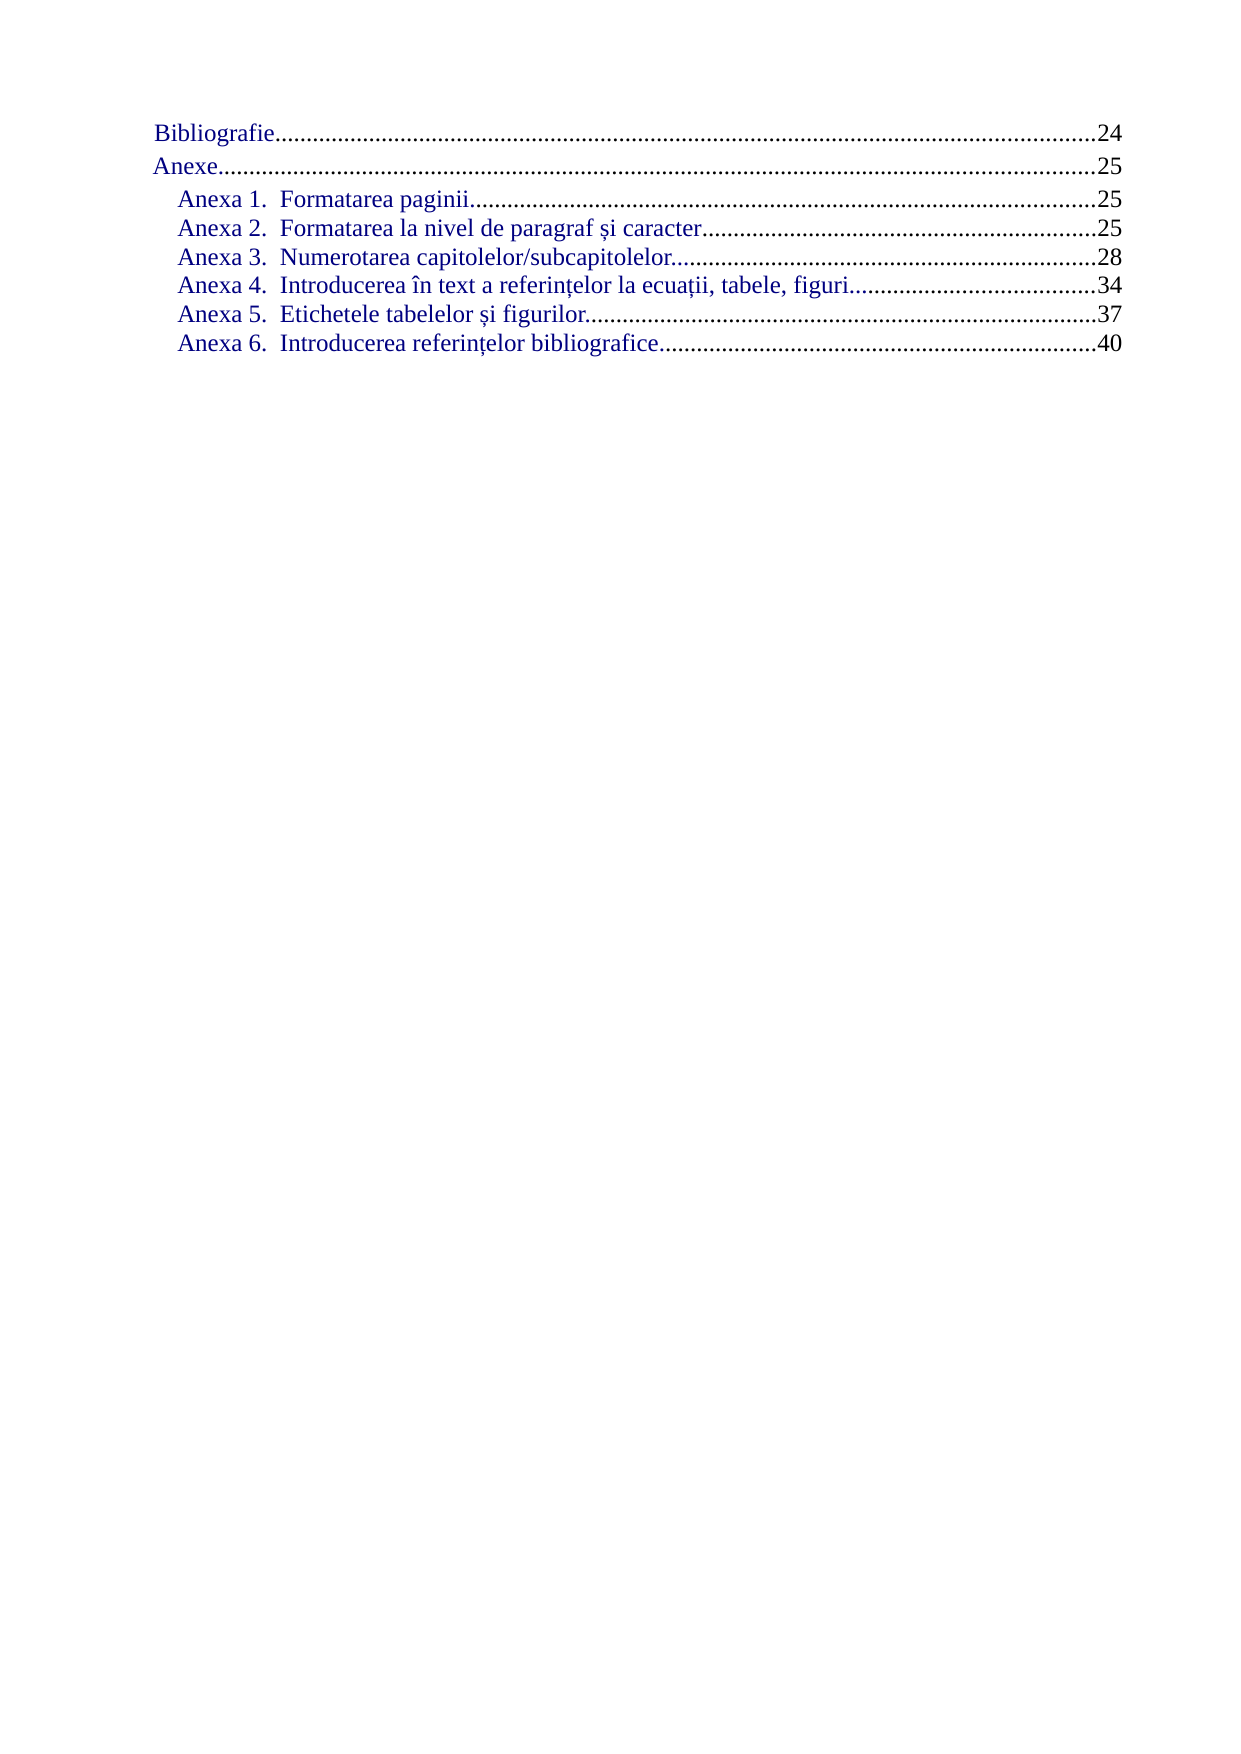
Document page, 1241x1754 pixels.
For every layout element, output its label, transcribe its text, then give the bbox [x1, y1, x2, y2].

text Anexa 1. Formatarea paginii. 25 [177, 184, 1122, 213]
text Anexa 6. Introducerea referințelor bibliografice. 40 [177, 328, 1122, 357]
text Anexa 3. Numerotarea capitolelor/subcapitolelor... 28 [177, 242, 1122, 270]
text Anexa 2. Formatarea la nivel de paragraf și caracter 25 [177, 213, 1122, 242]
text Anexa 4. Introducerea în text a referințelor la ecuații, tabele, figuri... 34 [177, 270, 1122, 299]
text Anexa 5. Etichetele tabelelor și figurilor. 37 [177, 299, 1122, 328]
text Anexe. 25 [148, 151, 1122, 180]
text Bibliografie 24 [148, 118, 1122, 147]
